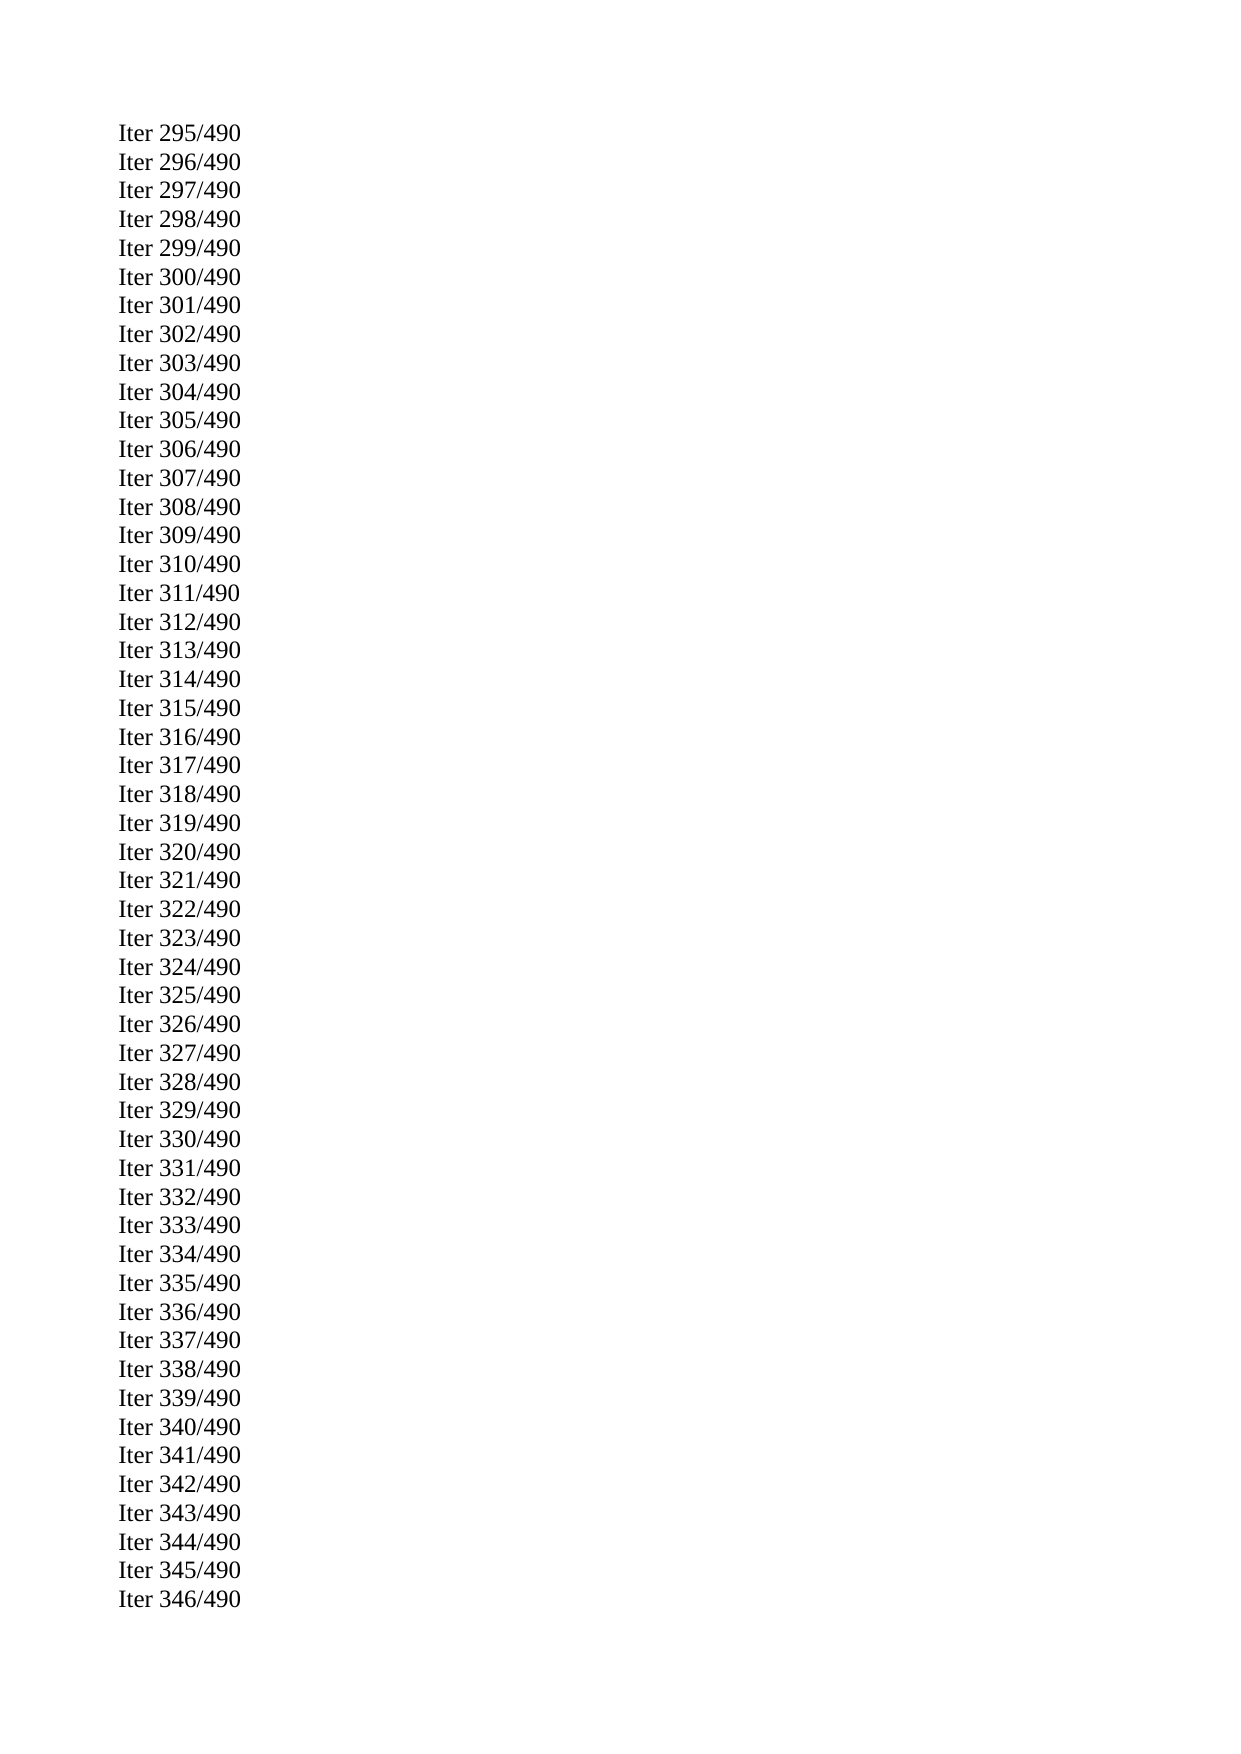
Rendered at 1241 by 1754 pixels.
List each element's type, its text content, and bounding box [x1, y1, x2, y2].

text Iter 313/490 [118, 636, 1122, 664]
text Iter 312/490 [118, 607, 1122, 636]
text Iter 317/490 [118, 751, 1122, 779]
text Iter 329/490 [118, 1096, 1122, 1124]
text Iter 328/490 [118, 1067, 1122, 1096]
text Iter 295/490 [118, 118, 1122, 147]
text Iter 345/490 [118, 1556, 1122, 1584]
text Iter 320/490 [118, 837, 1122, 866]
text Iter 304/490 [118, 377, 1122, 406]
text Iter 305/490 [118, 406, 1122, 434]
text Iter 336/490 [118, 1297, 1122, 1326]
text Iter 298/490 [118, 204, 1122, 233]
text Iter 321/490 [118, 866, 1122, 894]
text Iter 324/490 [118, 952, 1122, 981]
text Iter 319/490 [118, 808, 1122, 837]
text Iter 332/490 [118, 1182, 1122, 1211]
text Iter 300/490 [118, 262, 1122, 291]
text Iter 314/490 [118, 664, 1122, 693]
text Iter 335/490 [118, 1268, 1122, 1297]
text Iter 346/490 [118, 1584, 1122, 1613]
text Iter 315/490 [118, 693, 1122, 722]
text Iter 334/490 [118, 1239, 1122, 1268]
text Iter 316/490 [118, 722, 1122, 751]
text Iter 339/490 [118, 1383, 1122, 1412]
text Iter 318/490 [118, 779, 1122, 808]
text Iter 337/490 [118, 1326, 1122, 1354]
text Iter 327/490 [118, 1038, 1122, 1067]
text Iter 326/490 [118, 1009, 1122, 1038]
text Iter 331/490 [118, 1153, 1122, 1182]
text Iter 330/490 [118, 1124, 1122, 1153]
text Iter 302/490 [118, 319, 1122, 348]
text Iter 343/490 [118, 1498, 1122, 1527]
text Iter 323/490 [118, 923, 1122, 952]
text Iter 306/490 [118, 434, 1122, 463]
text Iter 297/490 [118, 176, 1122, 204]
text Iter 303/490 [118, 348, 1122, 377]
text Iter 307/490 [118, 463, 1122, 492]
text Iter 311/490 [118, 578, 1122, 607]
text Iter 309/490 [118, 521, 1122, 549]
text Iter 333/490 [118, 1211, 1122, 1239]
text Iter 338/490 [118, 1354, 1122, 1383]
text Iter 301/490 [118, 291, 1122, 319]
text Iter 344/490 [118, 1527, 1122, 1556]
text Iter 310/490 [118, 549, 1122, 578]
text Iter 299/490 [118, 233, 1122, 262]
text Iter 308/490 [118, 492, 1122, 521]
text Iter 322/490 [118, 894, 1122, 923]
text Iter 340/490 [118, 1412, 1122, 1441]
text Iter 296/490 [118, 147, 1122, 176]
text Iter 341/490 [118, 1441, 1122, 1469]
text Iter 325/490 [118, 981, 1122, 1009]
text Iter 342/490 [118, 1469, 1122, 1498]
